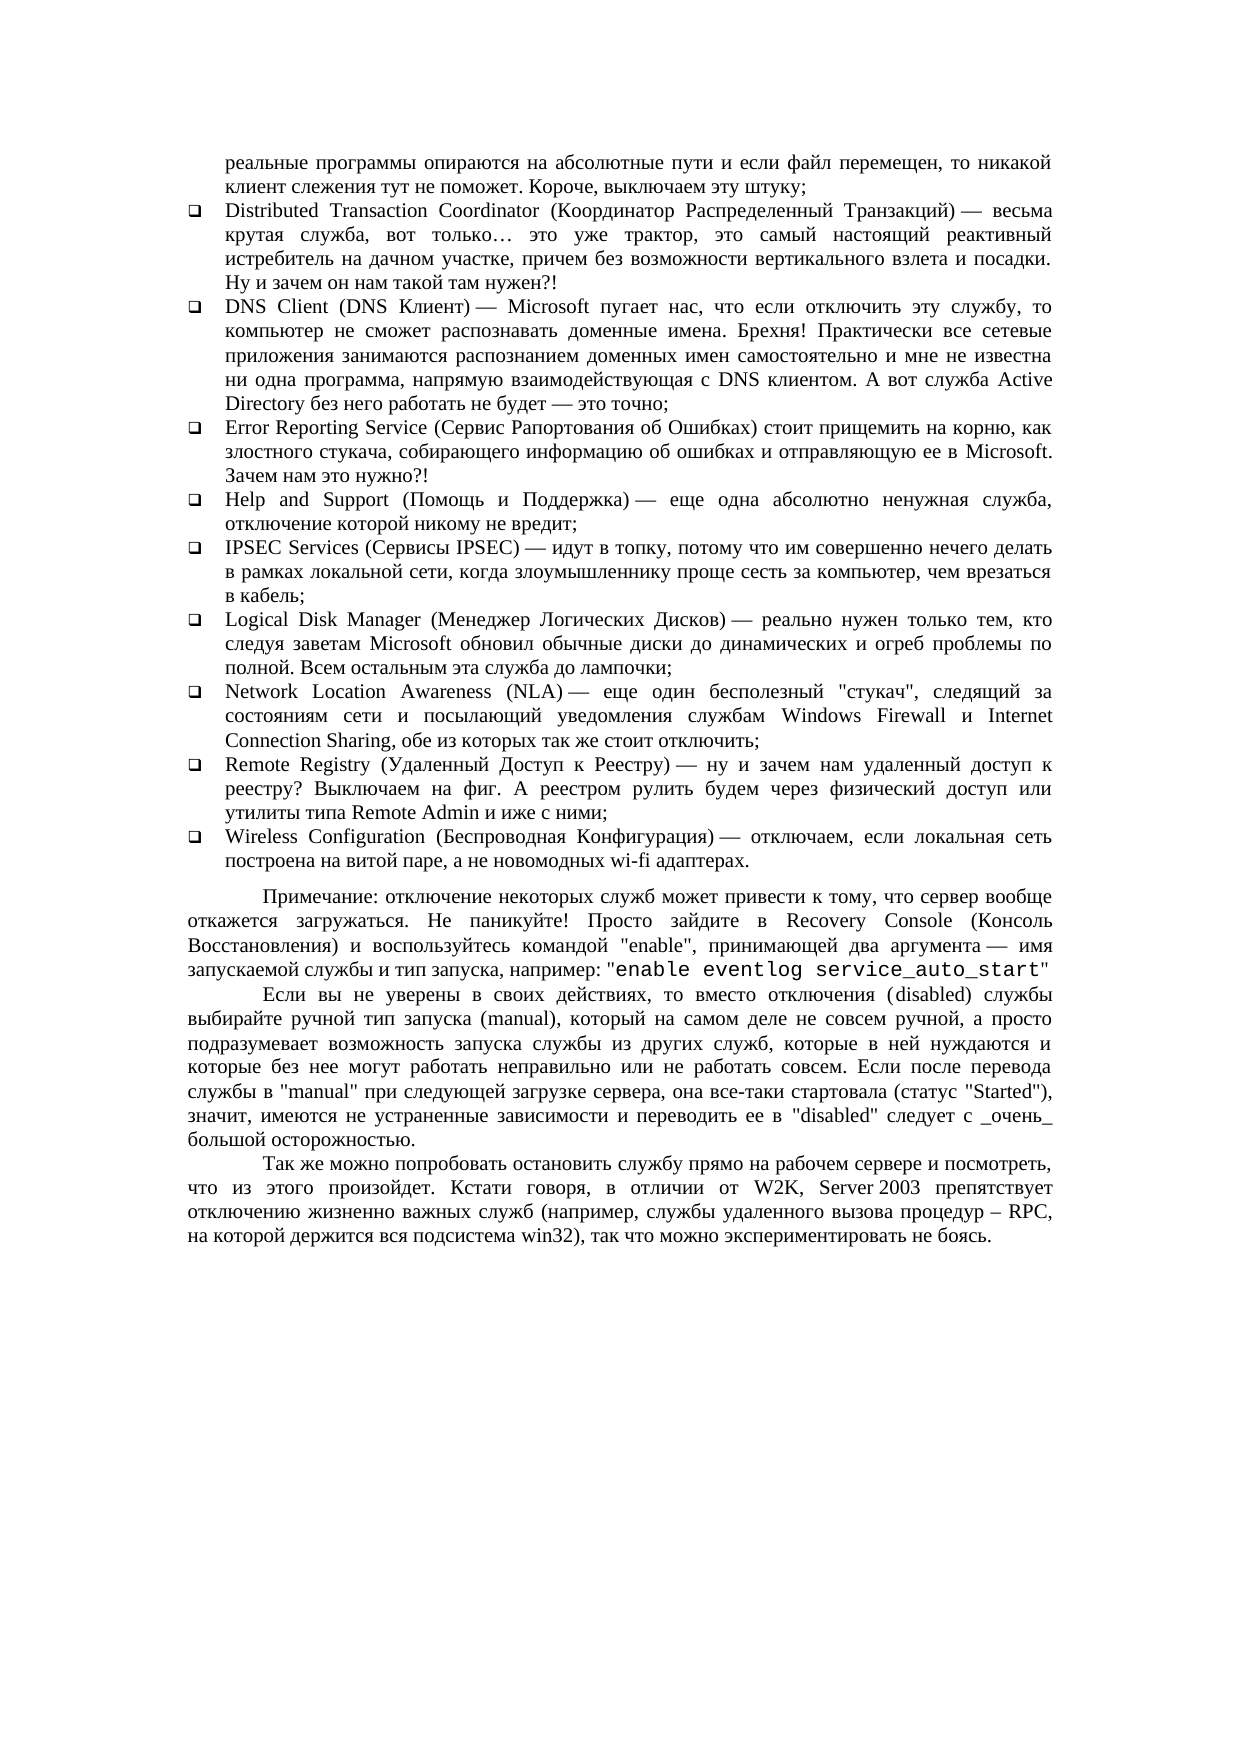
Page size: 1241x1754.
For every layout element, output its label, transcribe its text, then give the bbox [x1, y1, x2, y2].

list Help and Support (Помощь и Поддержка) — еще одна абсолютно ненужная служба, отключение которой никому не вредит; [187, 487, 1053, 535]
list DNS Client (DNS Клиент) — Microsoft пугает нас, что если отключить эту службу, то компьютер не сможет распознавать доменные имена. Брехня! Практически все сетевые приложения занимаются распознанием доменных имен самостоятельно и мне не известна ни одна программа, напрямую взаимодействующая с DNS клиентом. А вот служба Active Directory без него работать не будет — это точно; [187, 294, 1053, 415]
text Так же можно попробовать остановить службу прямо на рабочем сервере и посмотреть, что из этого произойдет. Кстати говоря, в отличии от W2K, Server 2003 препятствует отключению жизненно важных служб (например, службы удаленного вызова процедур – RPC, на которой держится вся подсистема win32), так что можно экспериментировать не боясь. [187, 1151, 1053, 1247]
list Distributed Transaction Coordinator (Координатор Распределенный Транзакций) — весьма крутая служба, вот только… это уже трактор, это самый настоящий реактивный истребитель на дачном участке, причем без возможности вертикального взлета и посадки. Ну и зачем он нам такой там нужен?! [187, 198, 1053, 294]
list Remote Registry (Удаленный Доступ к Реестру) — ну и зачем нам удаленный доступ к реестру? Выключаем на фиг. А реестром рулить будем через физический доступ или утилиты типа Remote Admin и иже с ними; [187, 752, 1053, 824]
list Error Reporting Service (Сервис Рапортования об Ошибках) стоит прищемить на корню, как злостного стукача, собирающего информацию об ошибках и отправляющую ее в Microsoft. Зачем нам это нужно?! [187, 415, 1053, 487]
list Wireless Configuration (Беспроводная Конфигурация) — отключаем, если локальная сеть построена на витой паре, а не новомодных wi-fi адаптерах. [187, 824, 1053, 872]
text Если вы не уверены в своих действиях, то вместо отключения (disabled) службы выбирайте ручной тип запуска (manual), который на самом деле не совсем ручной, а просто подразумевает возможность запуска службы из других служб, которые в ней нуждаются и которые без нее могут работать неправильно или не работать совсем. Если после перевода службы в "manual" при следующей загрузке сервера, она все-таки стартовала (статус "Started"), значит, имеются не устраненные зависимости и переводить ее в "disabled" следует с _очень_ большой осторожностью. [187, 982, 1053, 1151]
list Network Location Awareness (NLA) — еще один бесполезный "стукач", следящий за состояниям сети и посылающий уведомления службам Windows Firewall и Internet Connection Sharing, обе из которых так же стоит отключить; [187, 679, 1053, 752]
text Примечание: отключение некоторых служб может привести к тому, что сервер вообще откажется загружаться. Не паникуйте! Просто зайдите в Recovery Console (Консоль Восстановления) и воспользуйтесь командой "enable", принимающей два аргумента — имя запускаемой службы и тип запуска, например: "enable eventlog service_auto_start" [187, 884, 1053, 982]
list IPSEC Services (Сервисы IPSEC) — идут в топку, потому что им совершенно нечего делать в рамках локальной сети, когда злоумышленнику проще сесть за компьютер, чем врезаться в кабель; [187, 535, 1053, 607]
list Logical Disk Manager (Менеджер Логических Дисков) — реально нужен только тем, кто следуя заветам Microsoft обновил обычные диски до динамических и огреб проблемы по полной. Всем остальным эта служба до лампочки; [187, 607, 1053, 679]
list реальные программы опираются на абсолютные пути и если файл перемещен, то никакой клиент слежения тут не поможет. Короче, выключаем эту штуку; [187, 150, 1053, 198]
